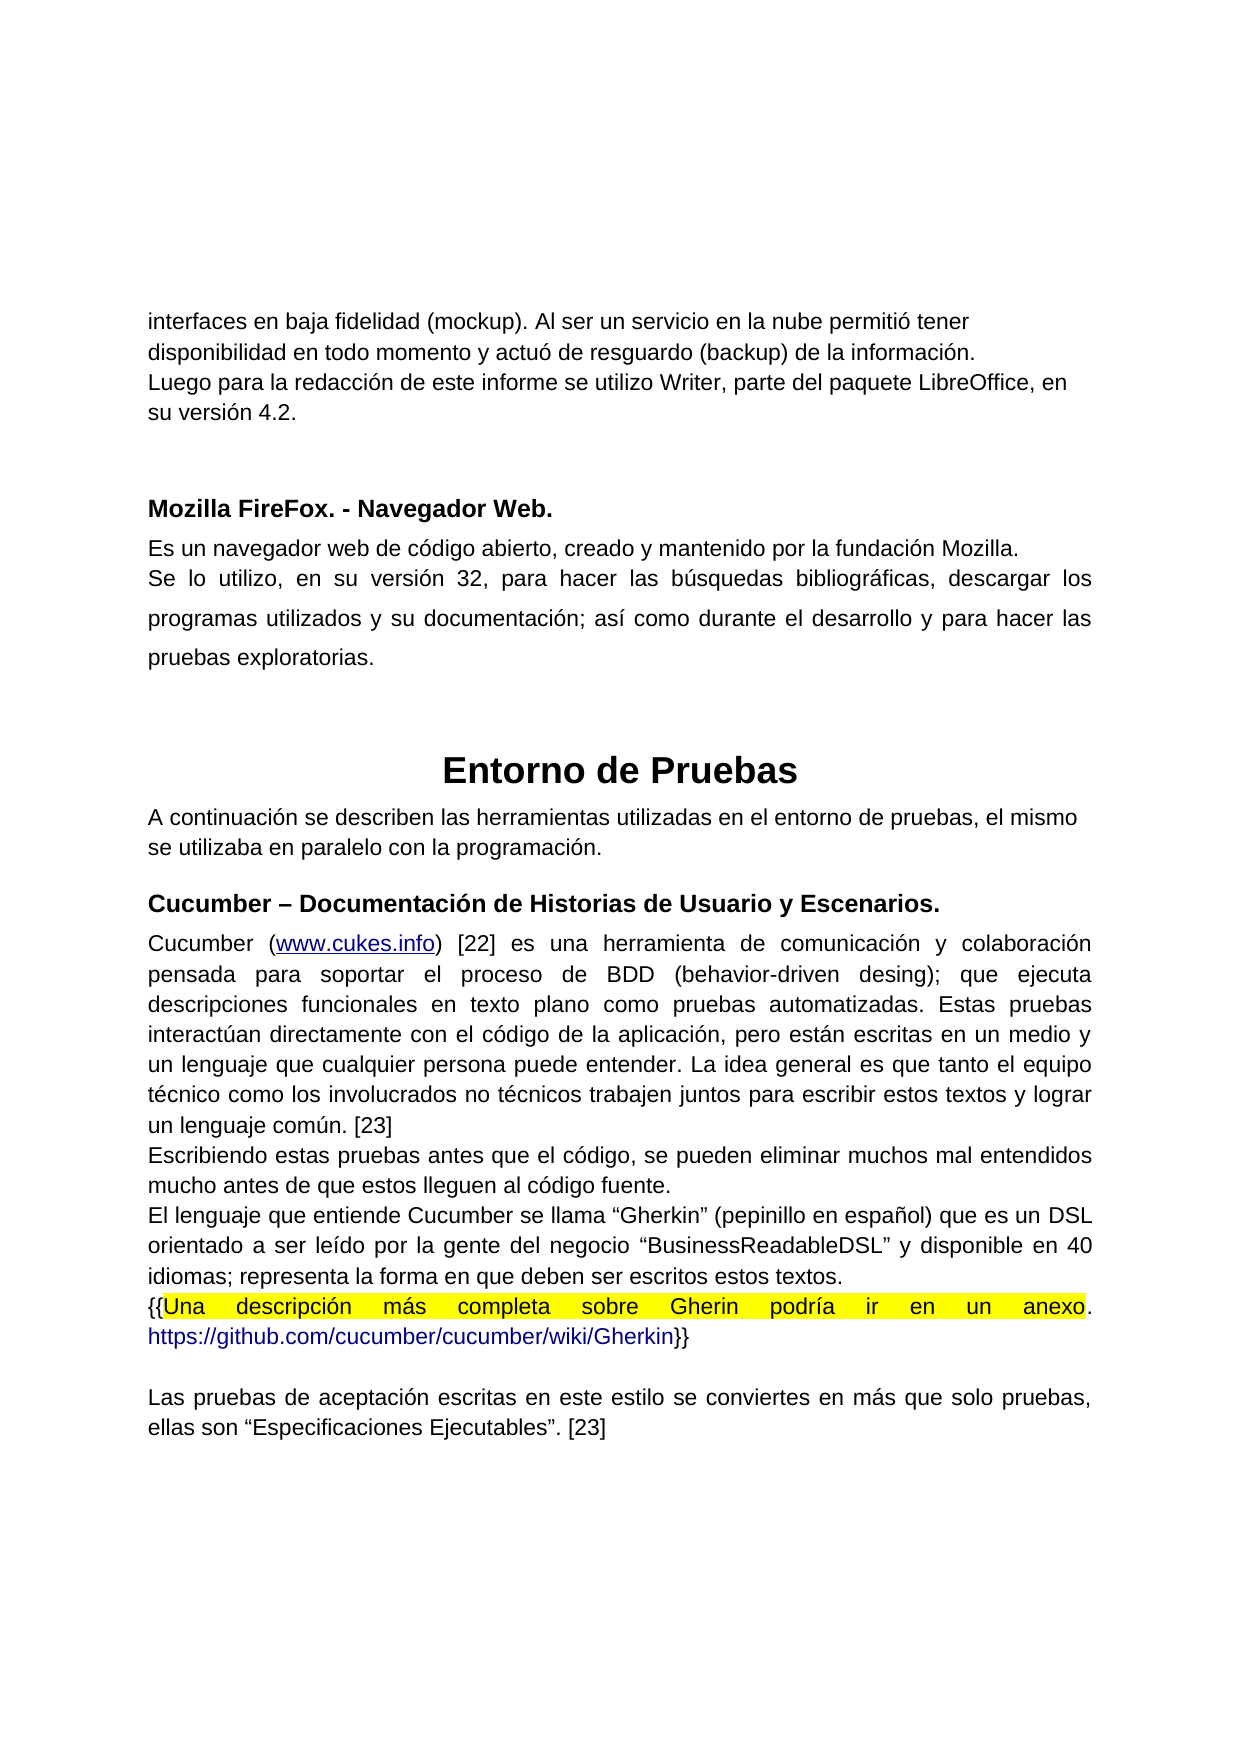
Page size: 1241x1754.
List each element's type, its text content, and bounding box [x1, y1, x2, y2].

text El lenguaje que entiende Cucumber se llama “Gherkin” (pepinillo en español) que es un DSL orientado a ser leído por la gente del negocio “BusinessReadableDSL” y disponible en 40 idiomas; representa la forma en que deben ser escritos estos textos. [148, 1202, 1093, 1289]
text A continuación se describen las herramientas utilizadas en el entorno de pruebas, el mismo se utilizaba en paralelo con la programación. [148, 804, 1093, 860]
subtitle Entorno de Pruebas [148, 748, 1093, 791]
text interfaces en baja fidelidad (mockup). Al ser un servicio en la nube permitió tener disponibilidad en todo momento y actuó de resguardo (backup) de la información. [148, 308, 1093, 365]
text Las pruebas de aceptación escritas en este estilo se conviertes en más que solo pruebas, ellas son “Especificaciones Ejecutables”. [23] [148, 1383, 1093, 1440]
text Se lo utilizo, en su versión 32, para hacer las búsquedas bibliográficas, descargar los programas utilizados y su documentación; así como durante el desarrollo y para hacer las pruebas exploratorias. [148, 565, 1093, 670]
subtitle Cucumber – Documentación de Historias de Usuario y Escenarios. [148, 889, 1093, 918]
text {{Una descripción más completa sobre Gherin podría ir en un anexo. https://github.com/cucumber/cucumber/wiki/Gherkin}} [148, 1293, 1093, 1349]
text Es un navegador web de código abierto, creado y mantenido por la fundación Mozilla. [148, 535, 1093, 561]
text Escribiendo estas pruebas antes que el código, se pueden eliminar muchos mal entendidos mucho antes de que estos lleguen al código fuente. [148, 1142, 1093, 1198]
subtitle Mozilla FireFox. - Navegador Web. [148, 494, 1093, 522]
text Luego para la redacción de este informe se utilizo Writer, parte del paquete LibreOffice, en su versión 4.2. [148, 369, 1093, 425]
text Cucumber (www.cukes.info) [22] es una herramienta de comunicación y colaboración pensada para soportar el proceso de BDD (behavior-driven desing); que ejecuta descripciones funcionales en texto plano como pruebas automatizadas. Estas pruebas interactúan directamente con el código de la aplicación, pero están escritas en un medio y un lenguaje que cualquier persona puede entender. La idea general es que tanto el equipo técnico como los involucrados no técnicos trabajen juntos para escribir estos textos y lograr un lenguaje común. [23] [148, 930, 1093, 1138]
